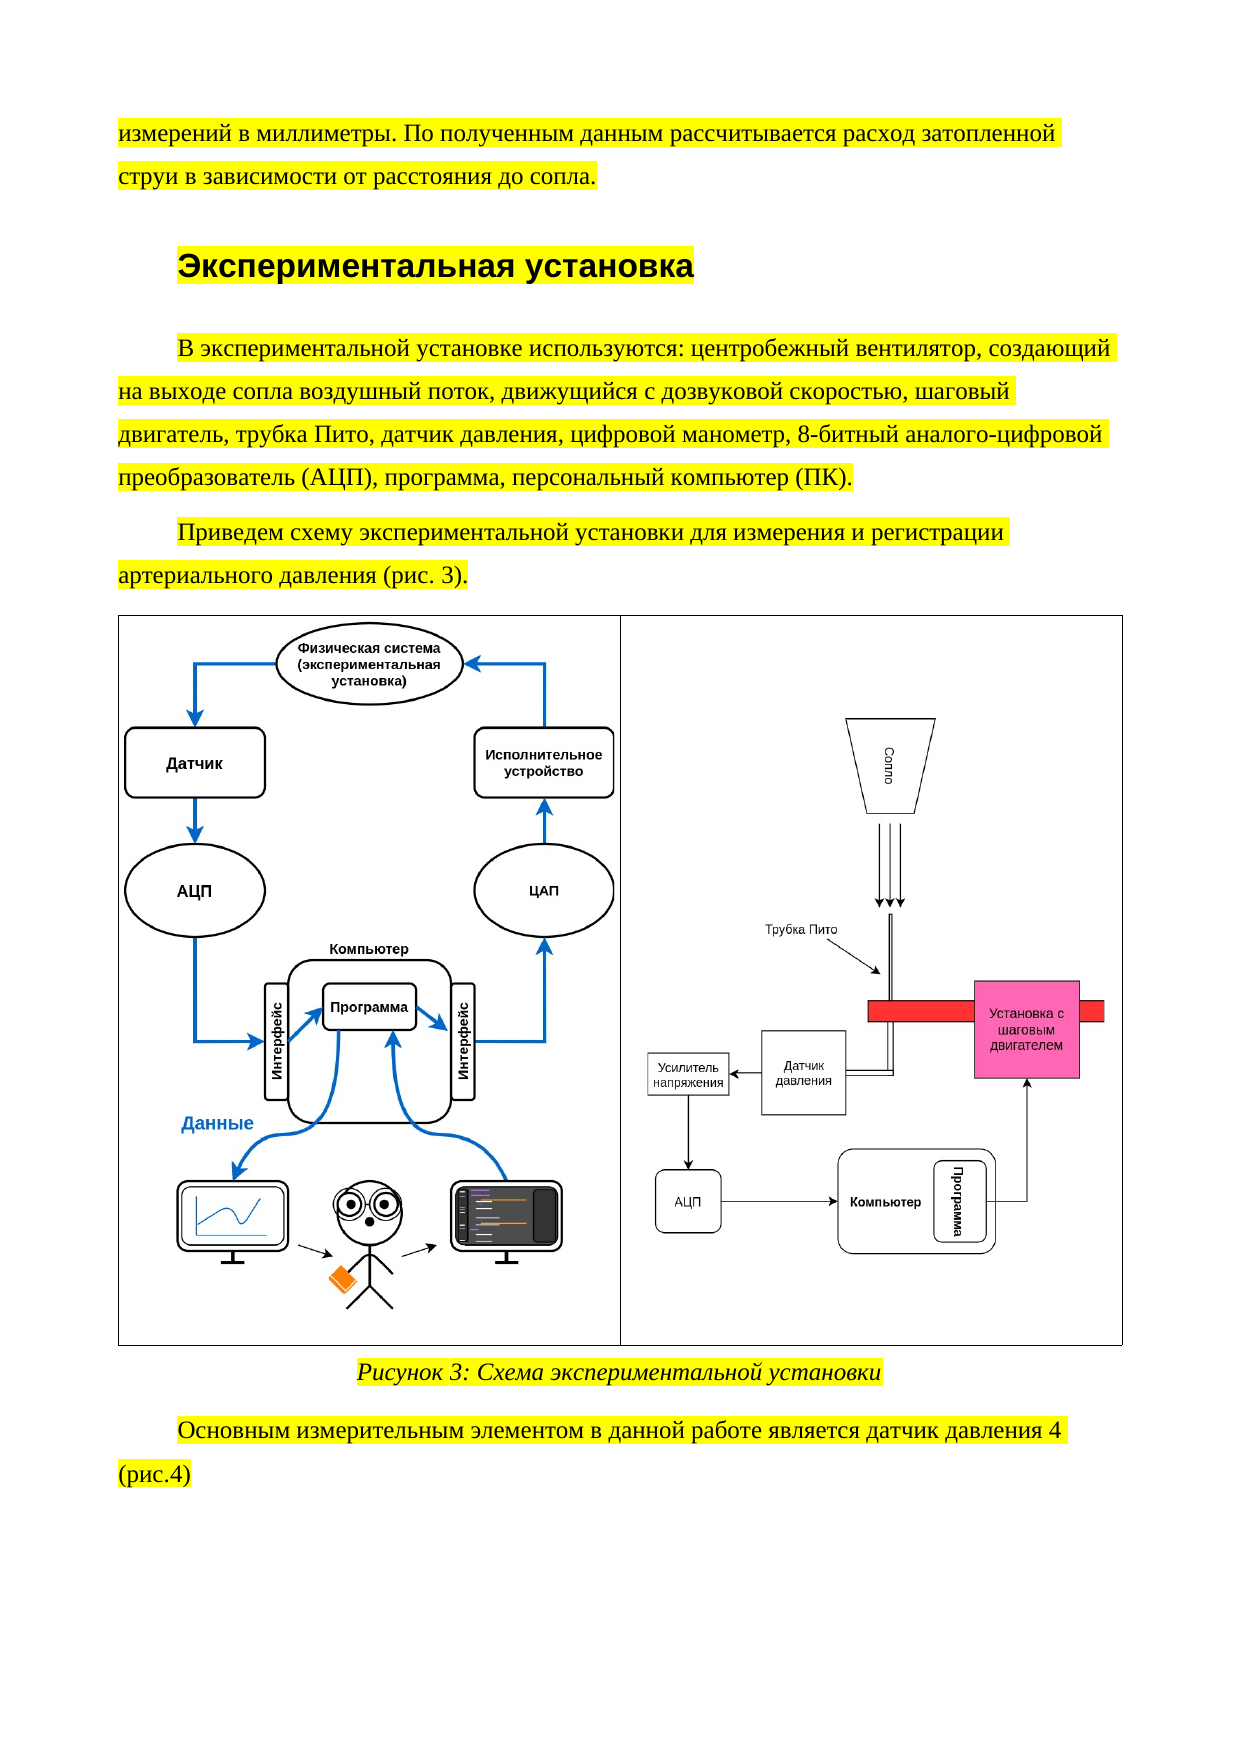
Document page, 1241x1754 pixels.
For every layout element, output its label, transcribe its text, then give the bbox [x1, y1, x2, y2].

text Приведем схему экспериментальной установки для измерения и регистрации артериального давления (рис. 3). [118, 517, 1122, 589]
text измерений в миллиметры. По полученным данным рассчитывается расход затопленной струи в зависимости от расстояния до сопла. [118, 118, 1122, 190]
table_header [119, 616, 620, 1345]
text Основным измерительным элементом в данной работе является датчик давления 4 (рис.4) [118, 1416, 1122, 1487]
subtitle Экспериментальная установка [118, 246, 1122, 284]
text В экспериментальной установке используются: центробежный вентилятор, создающий на выходе сопла воздушный поток, движущийся с дозвуковой скоростью, шаговый двигатель, трубка Пито, датчик давления, цифровой манометр, 8-битный аналого-цифровой преобразователь (АЦП), программа, персональный компьютер (ПК). [118, 333, 1122, 491]
table_header [621, 616, 1122, 1345]
picture [123, 621, 615, 1311]
picture [647, 718, 1105, 1255]
text Рисунок 3: Схема экспериментальной установки [118, 1357, 1122, 1386]
